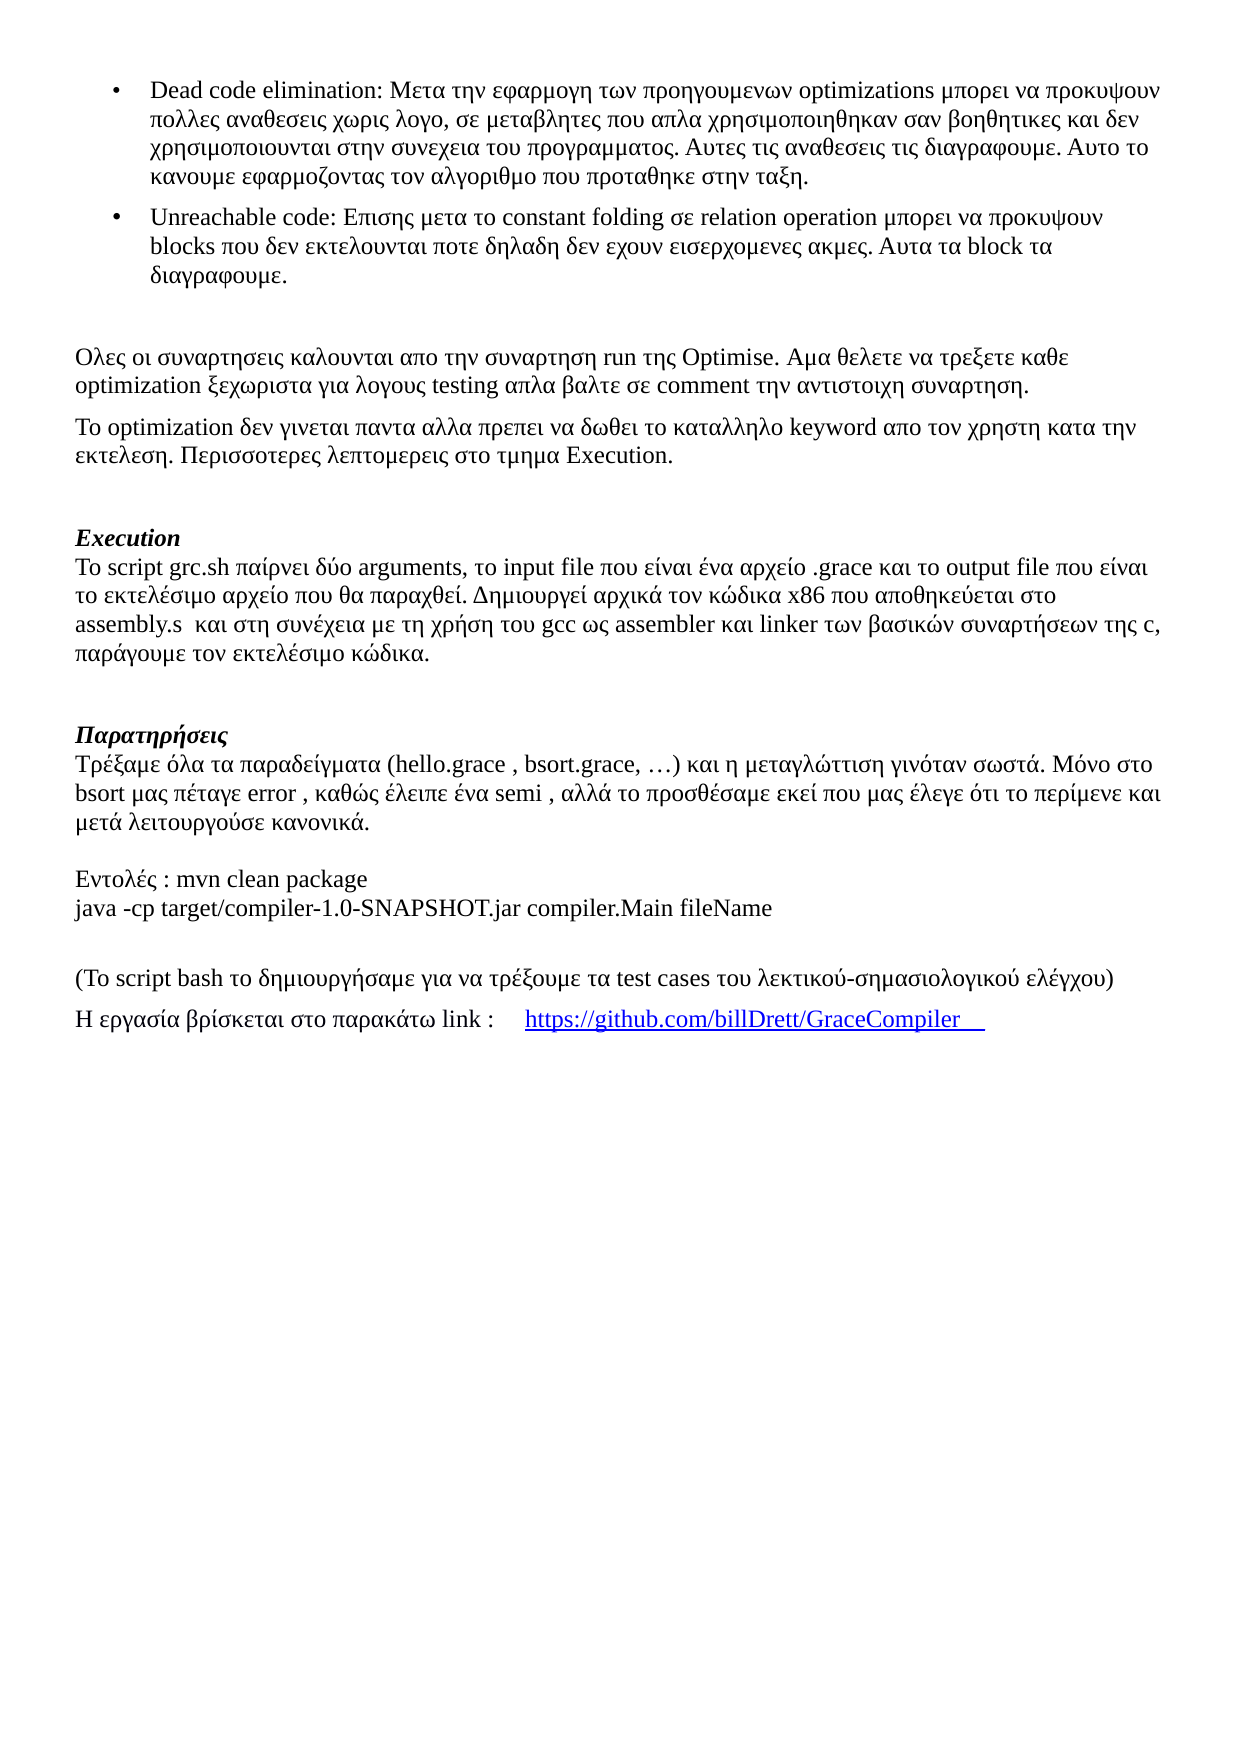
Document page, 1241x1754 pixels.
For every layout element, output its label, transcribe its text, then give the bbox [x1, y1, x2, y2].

text Το optimization δεν γινεται παντα αλλα πρεπει να δωθει το καταλληλο keyword απο τον χρηστη κατα την εκτελεση. Περισσοτερες λεπτομερεις στο τμημα Execution. [75, 412, 1165, 469]
text Παρατηρήσεις [75, 721, 1165, 749]
text Execution Το script grc.sh παίρνει δύο arguments, το input file που είναι ένα αρχείο .grace και το output file που είναι το εκτελέσιμο αρχείο που θα παραχθεί. Δημιουργεί αρχικά τον κώδικα x86 που αποθηκεύεται στο assembly.s και στη συνέχεια με τη χρήση του gcc ως assembler και linker των βασικών συναρτήσεων της c, παράγουμε τον εκτελέσιμο κώδικα. [75, 523, 1165, 667]
text Ολες οι συναρτησεις καλουνται απο την συναρτηση run της Optimise. Αμα θελετε να τρεξετε καθε optimization ξεχωριστα για λογους testing απλα βαλτε σε comment την αντιστοιχη συναρτηση. [75, 342, 1165, 399]
text (Το script bash το δημιουργήσαμε για να τρέξουμε τα test cases του λεκτικού-σημασιολογικού ελέγχου) [75, 963, 1165, 992]
list Dead code elimination: Μετα την εφαρμογη των προηγουμενων optimizations μπορει να προκυψουν πολλες αναθεσεις χωρις λογο, σε μεταβλητες που απλα χρησιμοποιηθηκαν σαν βοηθητικες και δεν χρησιμοποιουνται στην συνεχεια του προγραμματος. Αυτες τις αναθεσεις τις διαγραφουμε. Αυτο το κανουμε εφαρμοζοντας τον αλγοριθμο που προταθηκε στην ταξη. [112, 75, 1165, 190]
text Εντολές : mvn clean package [75, 864, 1165, 893]
text Τρέξαμε όλα τα παραδείγματα (hello.grace , bsort.grace, …) και η μεταγλώττιση γινόταν σωστά. Μόνο στο bsort μας πέταγε error , καθώς έλειπε ένα semi , αλλά το προσθέσαμε εκεί που μας έλεγε ότι το περίμενε και μετά λειτουργούσε κανονικά. [75, 749, 1165, 836]
text java -cp target/compiler-1.0-SNAPSHOT.jar compiler.Main fileName [75, 893, 1165, 922]
text Η εργασία βρίσκεται στο παρακάτω link : https://github.com/billDrett/GraceCompiler__ [75, 1004, 1165, 1033]
list Unreachable code: Επισης μετα το constant folding σε relation operation μπορει να προκυψουν blocks που δεν εκτελουνται ποτε δηλαδη δεν εχουν εισερχομενες ακμες. Αυτα τα block τα διαγραφουμε. [112, 202, 1165, 289]
